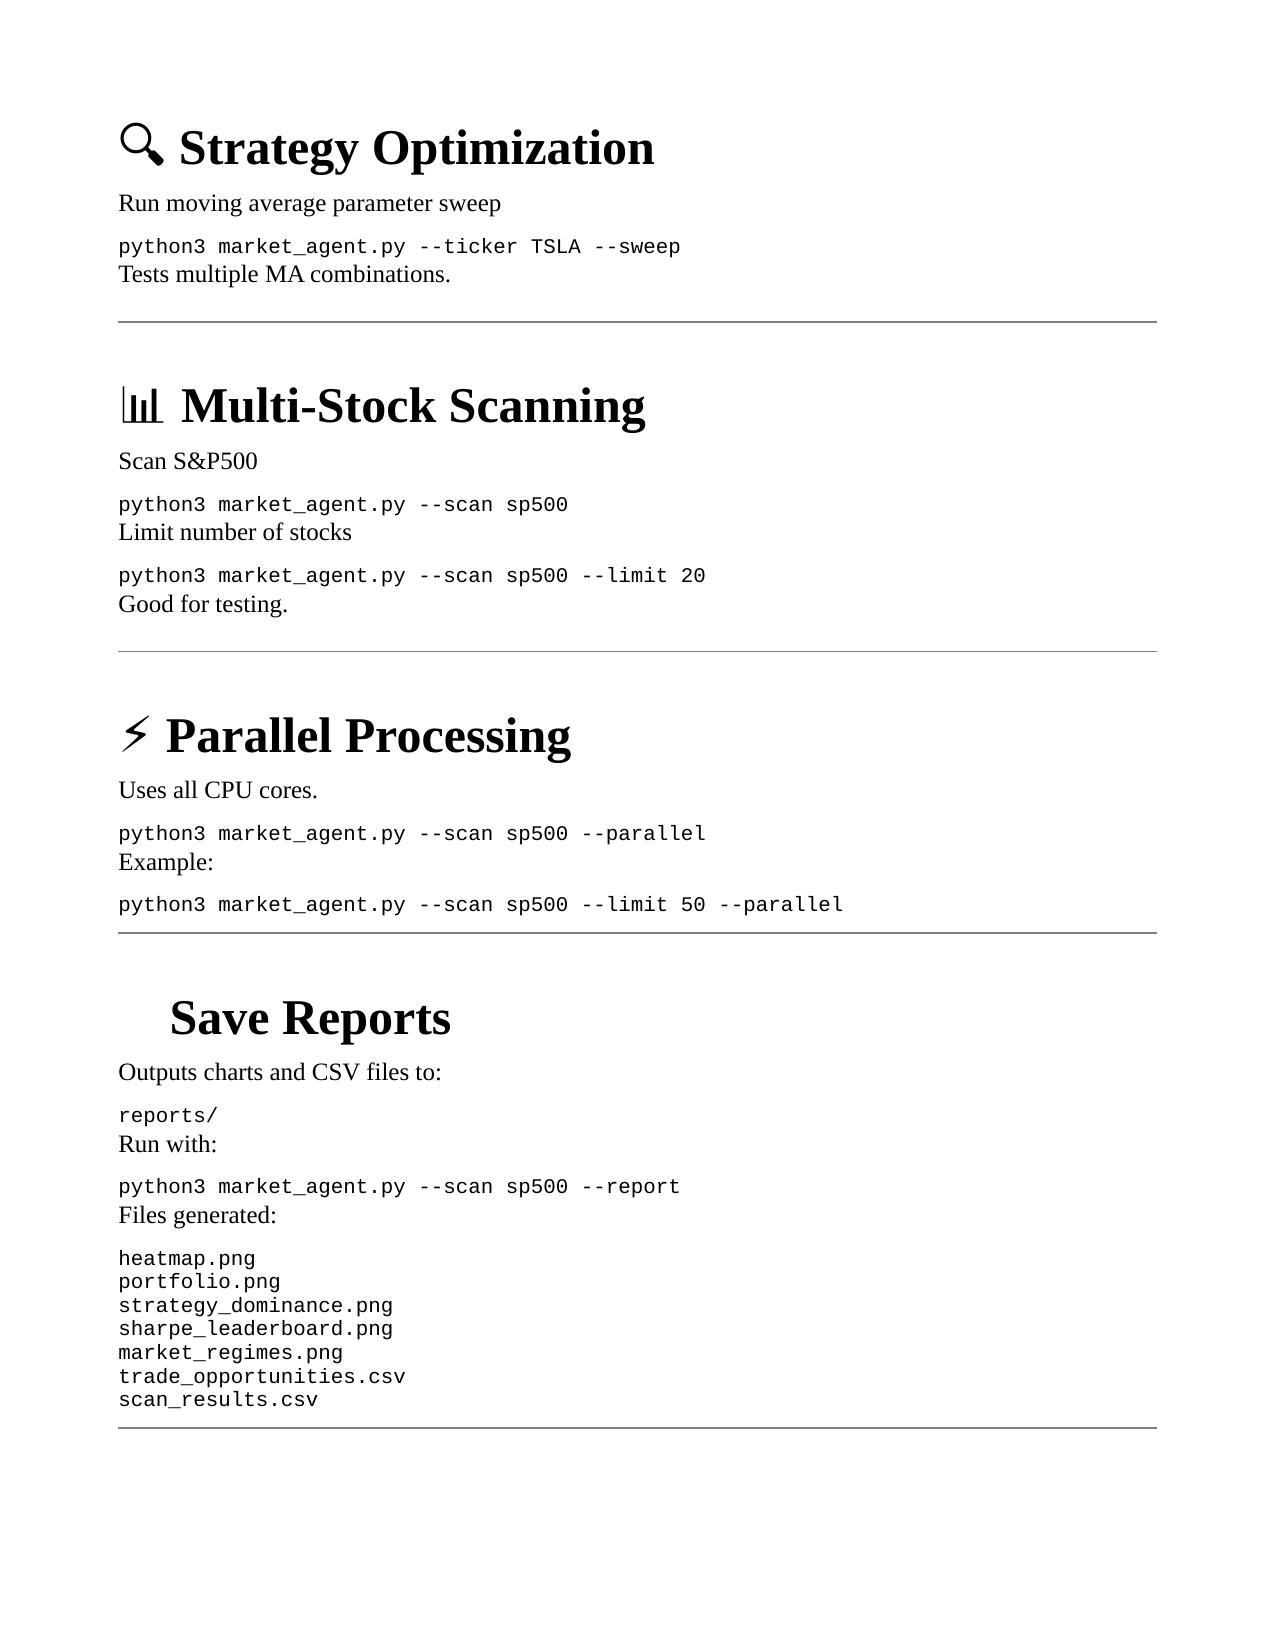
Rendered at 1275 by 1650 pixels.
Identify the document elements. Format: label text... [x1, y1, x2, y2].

text Uses all CPU cores. [118, 776, 1157, 804]
text Run with: [118, 1129, 1157, 1157]
text python3 market_agent.py --scan sp500 --limit 20 [118, 565, 1157, 589]
text Limit number of stocks [118, 517, 1157, 546]
text python3 market_agent.py --scan sp500 --limit 50 --parallel [118, 894, 1157, 918]
text strategy_dominance.png [118, 1295, 1157, 1318]
text python3 market_agent.py --scan sp500 [118, 494, 1157, 517]
text Files generated: [118, 1200, 1157, 1229]
text Example: [118, 847, 1157, 876]
text portfolio.png [118, 1271, 1157, 1295]
text python3 market_agent.py --scan sp500 --report [118, 1176, 1157, 1200]
text market_regimes.png [118, 1342, 1157, 1366]
subtitle 📁 Save Reports [118, 987, 1157, 1045]
text Good for testing. [118, 589, 1157, 617]
subtitle 📊 Multi-Stock Scanning [118, 376, 1157, 434]
text python3 market_agent.py --scan sp500 --parallel [118, 823, 1157, 847]
subtitle 🔍 Strategy Optimization [118, 118, 1157, 176]
text python3 market_agent.py --ticker TSLA --sweep [118, 236, 1157, 259]
text Outputs charts and CSV files to: [118, 1057, 1157, 1086]
text Scan S&P500 [118, 446, 1157, 475]
text heatmap.png [118, 1247, 1157, 1271]
subtitle ⚡ Parallel Processing [118, 706, 1157, 763]
text scan_results.csv [118, 1389, 1157, 1413]
text reports/ [118, 1105, 1157, 1129]
text sharpe_leaderboard.png [118, 1318, 1157, 1342]
text Run moving average parameter sweep [118, 188, 1157, 217]
text Tests multiple MA combinations. [118, 259, 1157, 288]
text trade_opportunities.csv [118, 1366, 1157, 1389]
